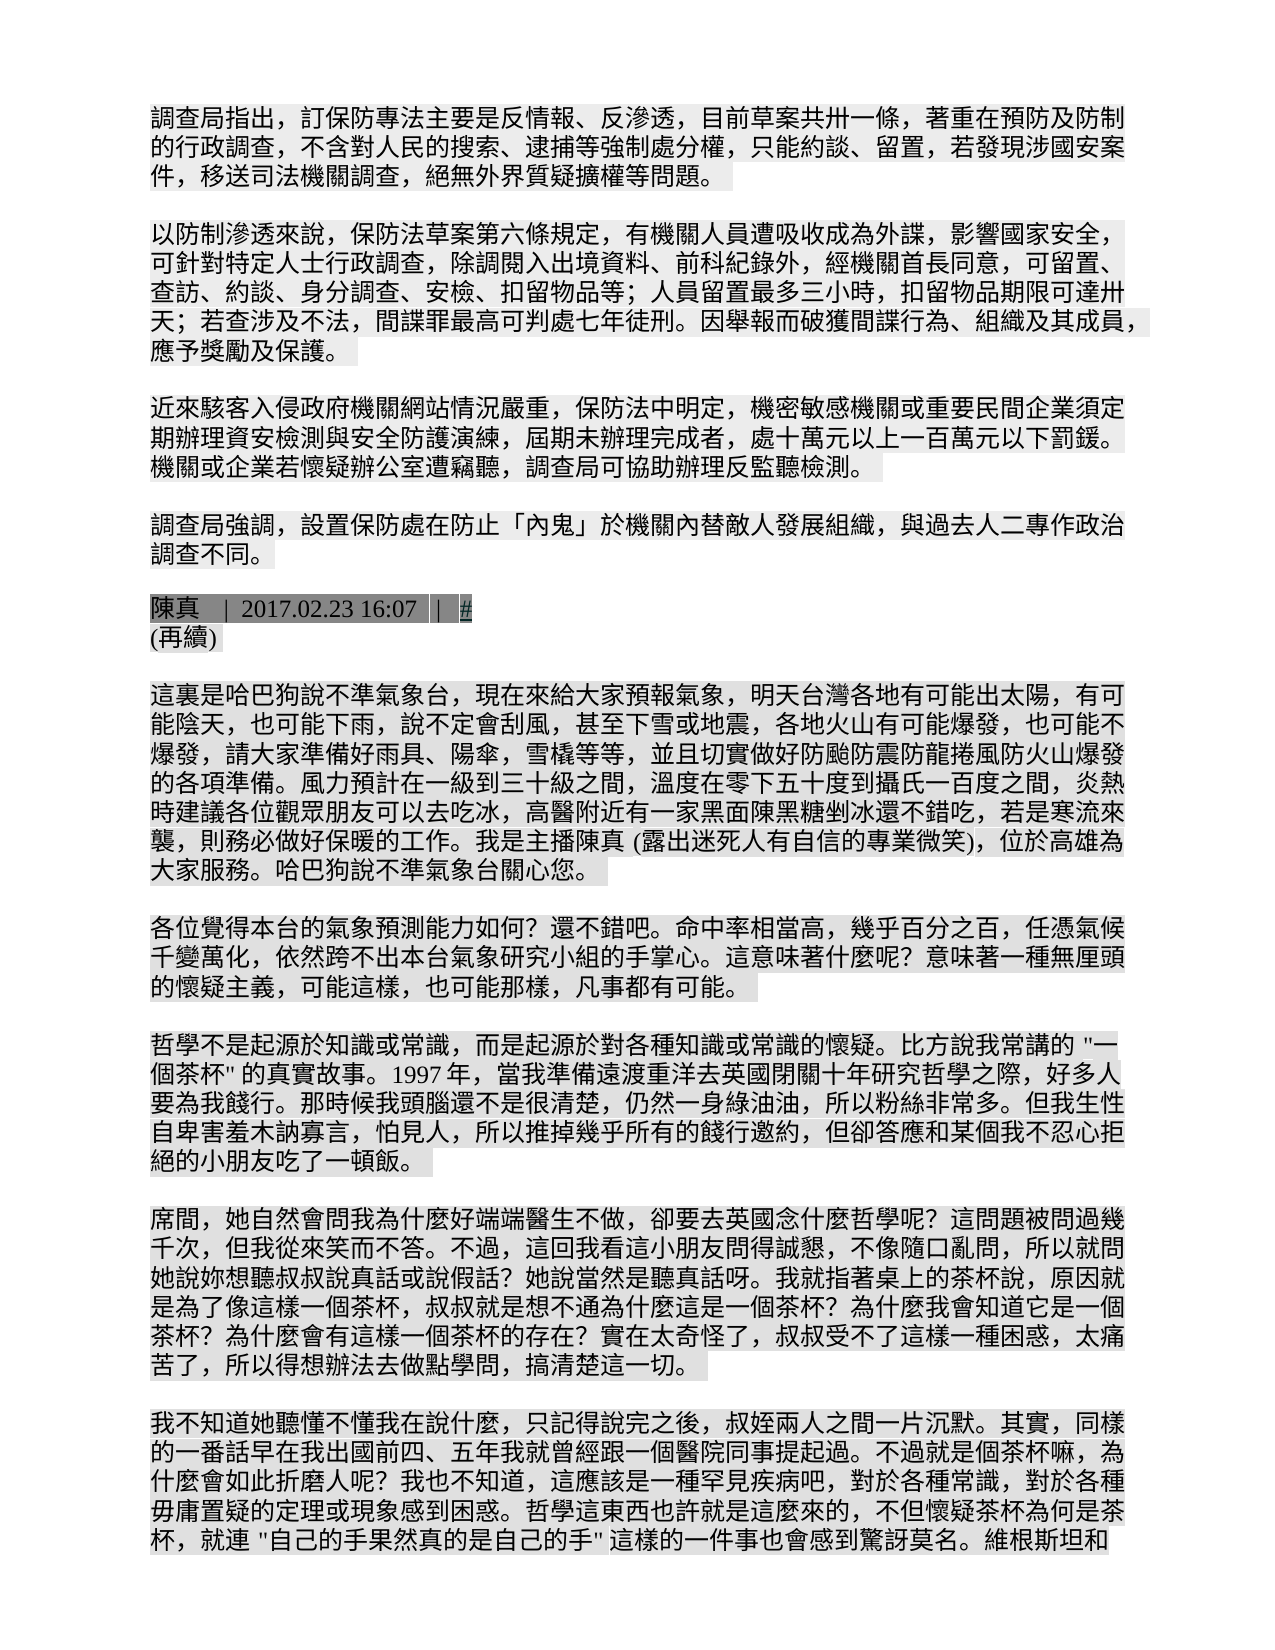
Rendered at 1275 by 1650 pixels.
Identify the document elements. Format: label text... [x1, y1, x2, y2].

text 陳真 | 2017.02.23 16:07 | # [150, 594, 1125, 623]
text 我留下兩則匿名留言沒刪。IP 是185.29.8.132。各位看到沒，綠色生物基本上就是這樣。長期以來，綠營花很多納稅人的錢，養了很多很多的所謂網軍，每天就是在網路上從事各種陰暗工作。 這綠色生物以為我們會笨到以為王大師或他的支持者來叫陣，希望我們最好兩邊打起來。這個人渣黨就是最擅長做這樣一些事。 政治哲學上有個觀念是這麼說的，我們之所以會支持或反對一個黨，往往是出於某種根本的道德判斷，而不會是因為某種公共政策，當然更不可能是因為比方說某條馬路的路燈數量不夠的單一行政問題。 民進黨這個人渣黨之所以是人渣，恰恰就是因為他們在各種基本的道德問題上大有問題，而絕不是因為他們是否主張台獨或統一。今天，假設他們突然改為支持統一，人渣黨的本質也不會因此而改變。 除了花公帑養網軍之外，各位知道嗎？說來你一定無法相信。黨外當年在陳定南帶頭抗爭下的人二室，民進人渣黨這個非法政權居然要把它恢復了，而且是大規模恢復。知道什麼是人二室嗎？人二室就是白色恐怖年代設置於各級中小學大學及所有公家機關的人事室底下的一個太上皇單位，屬情治機構，專門審查人員的思想是否忠貞，藉以傷害或提拔之；思想正確的就大力提拔，膽敢批評政府的就想辦法抓你的小辮子加以迫害或阻礙其升遷。 當年（1986年）民進黨成立，我是全黨唯一學生黨員，高醫原本要把我退學，是高醫院長謝獻臣力保，自願充當我的什麼政治保證人。事後有一天，謝院長請我到院長室，開玩笑似地跟我討人情，小心翼翼神祕兮兮地小聲說起內情，說是他保護了我，說是他向 "上面" 提出保證我不會危害國家社會，我才沒有被退學。 我故意反諷他說，你不是院長嗎？院長不是最大的嗎？怎麼還會有 "上面"？他說，他 "上面" 的人可多了，有些 "上面＂在學校裏面，有些 "上面＂在學校外面。在學校裏面的 "上面＂，就是隸屬情治單位監控的安全室或人二室這類單位。這種專門搞思想檢查的單位，黨外花了幾十年時間才終於把它消滅掉，如今人渣黨這個人渣政府居然要大力恢復之，說是為了保護國家與社會安全。你認為台灣這些掛羊頭賣狗肉的人渣人權組織或人渣人權鬥士們會因此跳出來抗議或革命、包圍總統府嗎？當然不會。為什麼？因為他們是一丘之貉。世上再也沒有比敗壞道德更卑鄙的一種政黨或政權了。至於主張統或獨，根本不是一個問題。對於判斷任何一個政黨或政權是否具有存在價值，重要的是敗德與否，而不是某種立場。 陳真 2017. 02.22. ＝＝＝＝＝＝＝＝＝＝＝＝＝＝ 「人二」復辟？ 蔡清祥：絕無政治偵防 2017-02-21 聯合報 記者張宏業、王聖藜／台北報導 調查局在新政府上台後積極推動保防法，引發威權時代「人二」部門復辟疑慮，調查局長蔡清祥強調，保防工作職掌絕無政治偵防，主要是針對境外敵對勢力、外國勢力、恐怖組織採取的預防作為，是為國家而做，不是為特定政黨，盼勿誤解成「白色恐怖」。 調查局的保防法草案估計將調數百名調查官進駐各機關保防單位；法務部擔憂，可能造成社會觀感不佳，人事員額及開辦費用爭取更有難度，最後將設置或不設置兩案併陳送行政院討論。 調查局指出，訂保防專法主要是反情報、反滲透，目前草案共卅一條，著重在預防及防制的行政調查，不含對人民的搜索、逮捕等強制處分權，只能約談、留置，若發現涉國安案件，移送司法機關調查，絕無外界質疑擴權等問題。 以防制滲透來說，保防法草案第六條規定，有機關人員遭吸收成為外諜，影響國家安全，可針對特定人士行政調查，除調閱入出境資料、前科紀錄外，經機關首長同意，可留置、查訪、約談、身分調查、安檢、扣留物品等；人員留置最多三小時，扣留物品期限可達卅天；若查涉及不法，間諜罪最高可判處七年徒刑。因舉報而破獲間諜行為、組織及其成員，應予獎勵及保護。 近來駭客入侵政府機關網站情況嚴重，保防法中明定，機密敏感機關或重要民間企業須定期辦理資安檢測與安全防護演練，屆期未辦理完成者，處十萬元以上一百萬元以下罰鍰。機關或企業若懷疑辦公室遭竊聽，調查局可協助辦理反監聽檢測。 調查局強調，設置保防處在防止「內鬼」於機關內替敵人發展組織，與過去人二專作政治調查不同。 [150, 75, 1125, 569]
text (再續) 這裏是哈巴狗說不準氣象台，現在來給大家預報氣象，明天台灣各地有可能出太陽，有可能陰天，也可能下雨，說不定會刮風，甚至下雪或地震，各地火山有可能爆發，也可能不爆發，請大家準備好雨具、陽傘，雪橇等等，並且切實做好防颱防震防龍捲風防火山爆發的各項準備。風力預計在一級到三十級之間，溫度在零下五十度到攝氏一百度之間，炎熱時建議各位觀眾朋友可以去吃冰，高醫附近有一家黑面陳黑糖剉冰還不錯吃，若是寒流來襲，則務必做好保暖的工作。我是主播陳真 (露出迷死人有自信的專業微笑)，位於高雄為大家服務。哈巴狗說不準氣象台關心您。 各位覺得本台的氣象預測能力如何？還不錯吧。命中率相當高，幾乎百分之百，任憑氣候千變萬化，依然跨不出本台氣象研究小組的手掌心。這意味著什麼呢？意味著一種無厘頭的懷疑主義，可能這樣，也可能那樣，凡事都有可能。 哲學不是起源於知識或常識，而是起源於對各種知識或常識的懷疑。比方說我常講的 "一個茶杯" 的真實故事。1997年，當我準備遠渡重洋去英國閉關十年研究哲學之際，好多人要為我餞行。那時候我頭腦還不是很清楚，仍然一身綠油油，所以粉絲非常多。但我生性自卑害羞木訥寡言，怕見人，所以推掉幾乎所有的餞行邀約，但卻答應和某個我不忍心拒絕的小朋友吃了一頓飯。 席間，她自然會問我為什麼好端端醫生不做，卻要去英國念什麼哲學呢？這問題被問過幾千次，但我從來笑而不答。不過，這回我看這小朋友問得誠懇，不像隨口亂問，所以就問她說妳想聽叔叔說真話或說假話？她說當然是聽真話呀。我就指著桌上的茶杯說，原因就是為了像這樣一個茶杯，叔叔就是想不通為什麼這是一個茶杯？為什麼我會知道它是一個茶杯？為什麼會有這樣一個茶杯的存在？實在太奇怪了，叔叔受不了這樣一種困惑，太痛苦了，所以得想辦法去做點學問，搞清楚這一切。 我不知道她聽懂不懂我在說什麼，只記得說完之後，叔姪兩人之間一片沉默。其實，同樣的一番話早在我出國前四、五年我就曾經跟一個醫院同事提起過。不過就是個茶杯嘛，為什麼會如此折磨人呢？我也不知道，這應該是一種罕見疾病吧，對於各種常識，對於各種毋庸置疑的定理或現象感到困惑。哲學這東西也許就是這麼來的，不但懷疑茶杯為何是茶杯，就連 "自己的手果然真的是自己的手" 這樣的一件事也會感到驚訝莫名。維根斯坦和劍橋當年的哲學系系主任G.E.Moore之間有名的爭論就是圍繞著 "我到底知不知道這是我的手" 這個例子。維根斯坦當然是主張我們不可能 "知道" 這是我的手，因為它不該是一種知道或不知道的對象。 我要說的是，懷疑之前你總得 "先" 確信一些事，做為一種懷疑的基礎；倘若你懷疑一切，什麼都不信，那其實也恰恰意味著你還不明白什麼叫做懷疑。倒過來說其實也一樣，在你確信一些事之 "前"，你總得 "先" 對某些東西感到懷疑；倘若你什麼都信，那其實也恰恰意味著你根本沒有所謂相信。哲學如果是知識或智慧的一個起源，在它成為一種意味著讚嘆或 "接受其為真" 的驚嘆號之前，它是以問號形式出現的。 在與台灣學界菁英的相處之中，我經常發現，有些人可能以為哲學或思想這類東西很厲害很炫吧，於是就學著在表面上給每件事情畫上問號，做出懷疑狀，彷彿這就是一種哲學態度或思想。當然不是這樣，"懷疑" 並不是給每件事、每道命題畫上問號，"懷疑" 並不是指的凡事都有可能。那樣一種懷疑，就跟哈巴狗說不準氣象台播報氣象一樣，有預測等於沒預測，有懷疑等於沒懷疑，因為凡事都變得不確定了，說不準了，凡事都有可能了。 請問，明天難道不可能太陽突然熄滅？當然有可能。請問，明天難道不可能10 級大地震、刮起20級龍捲風？當然有可能。但是，這樣一種凡事都有可能的懷疑主義，其實等於什麼也不懷疑。羅素曾經說，倘若你要這樣懷疑東懷疑西，那麼，我們連去餐廳點個東西吃都有問題了，因為你憑什麼相信眼前菜單的真實性呢？搞不好是假的啊，搞不好完全沒辦法對應於現實啊，誰能保證 "黑面陳黑糖剉冰" 裏頭沒有添加黑面陳老闆經常滿身大汗所產生的天然黑 "仙" 色素呢？要不然，怎麼一碗理應白白的冰居然會這麼黑？(大陸同胞可能聽不懂，"仙" 就是台語 "污垢" 之意。) [150, 623, 1125, 1555]
